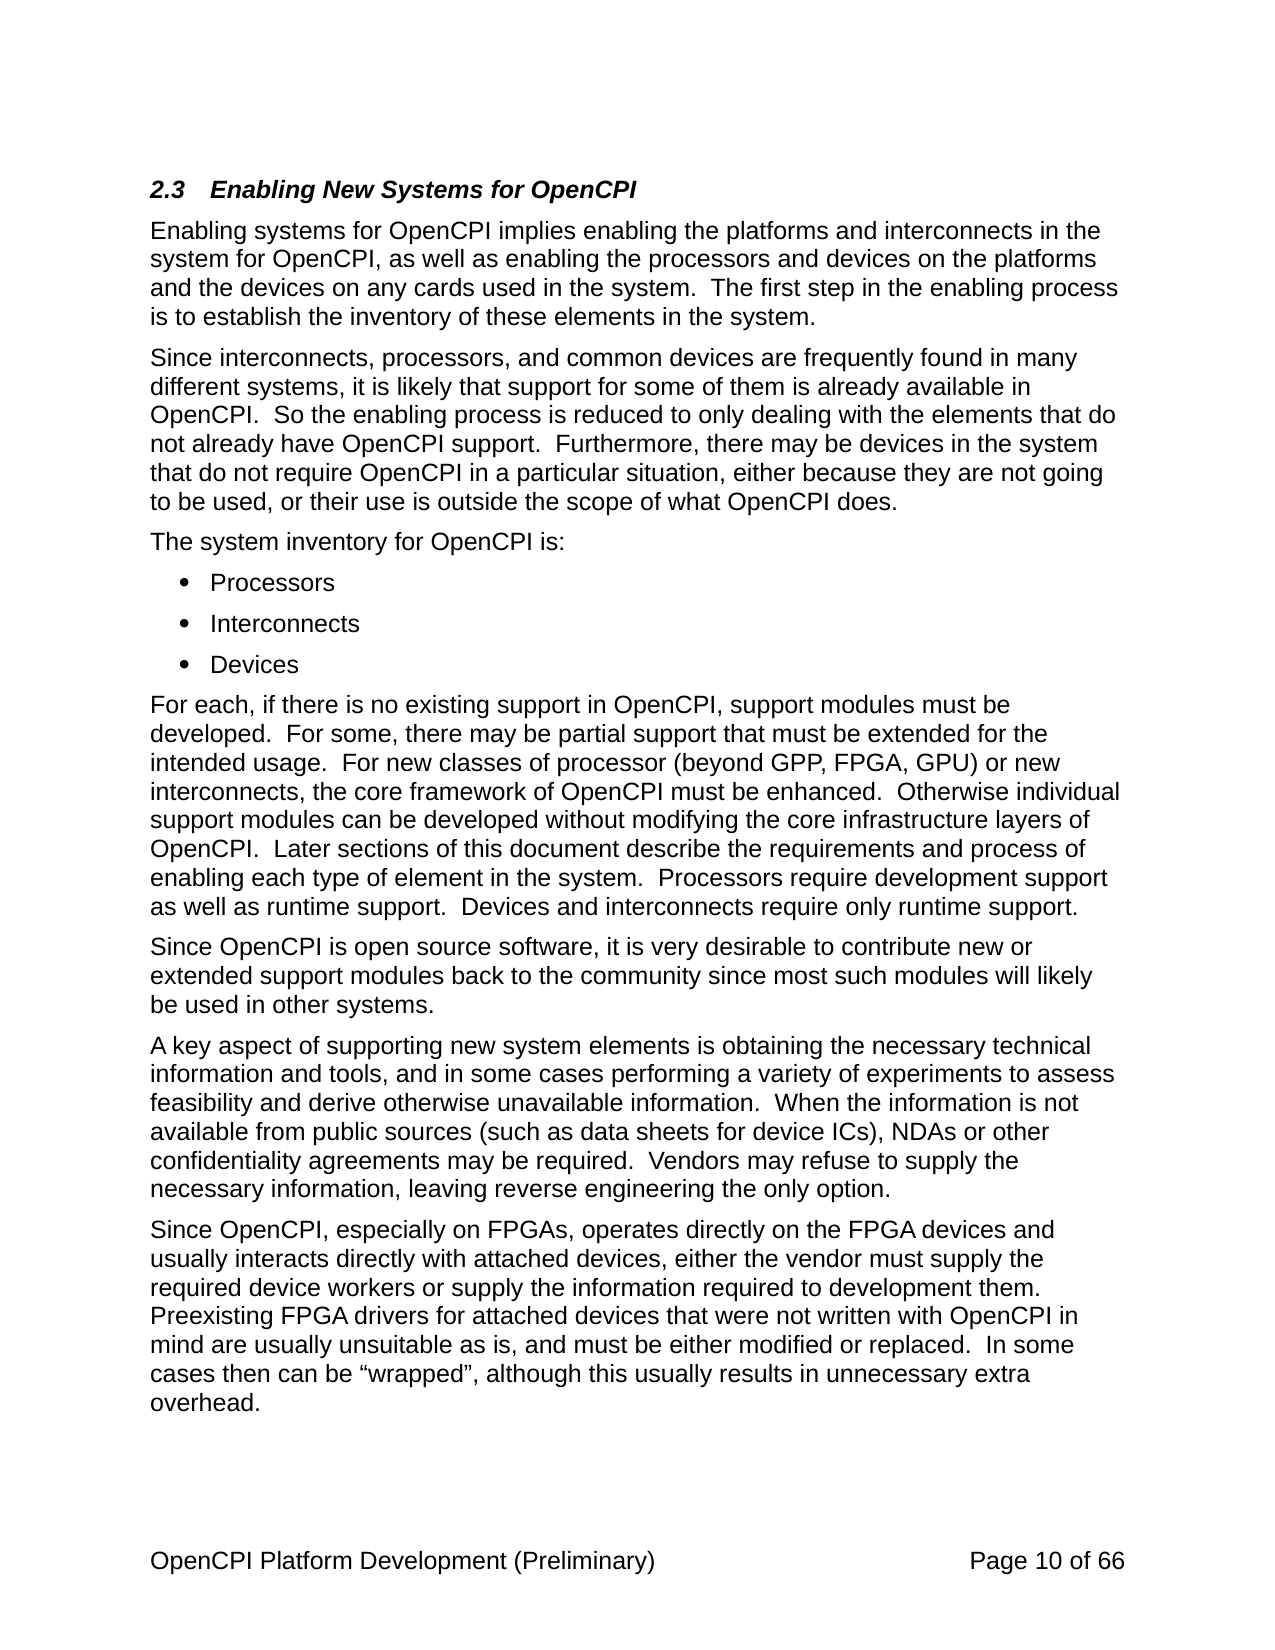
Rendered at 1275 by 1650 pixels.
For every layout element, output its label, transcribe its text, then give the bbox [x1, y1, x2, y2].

text A key aspect of supporting new system elements is obtaining the necessary technical information and tools, and in some cases performing a variety of experiments to assess feasibility and derive otherwise unavailable information. When the information is not available from public sources (such as data sheets for device ICs), NDAs or other confidentiality agreements may be required. Vendors may refuse to supply the necessary information, leaving reverse engineering the only option. [150, 1031, 1125, 1203]
list Interconnects [180, 609, 1125, 638]
text Enabling systems for OpenCPI implies enabling the platforms and interconnects in the system for OpenCPI, as well as enabling the processors and devices on the platforms and the devices on any cards used in the system. The first step in the enabling process is to establish the inventory of these elements in the system. [150, 216, 1125, 331]
subtitle Enabling New Systems for OpenCPI [150, 175, 1125, 204]
list Devices [180, 649, 1125, 678]
text Since OpenCPI is open source software, it is very desirable to contribute new or extended support modules back to the community since most such modules will likely be used in other systems. [150, 932, 1125, 1019]
text For each, if there is no existing support in OpenCPI, support modules must be developed. For some, there may be partial support that must be extended for the intended usage. For new classes of processor (beyond GPP, FPGA, GPU) or new interconnects, the core framework of OpenCPI must be enhanced. Otherwise individual support modules can be developed without modifying the core infrastructure layers of OpenCPI. Later sections of this document describe the requirements and process of enabling each type of element in the system. Processors require development support as well as runtime support. Devices and interconnects require only runtime support. [150, 690, 1125, 920]
text Since OpenCPI, especially on FPGAs, operates directly on the FPGA devices and usually interacts directly with attached devices, either the vendor must supply the required device workers or supply the information required to development them. Preexisting FPGA drivers for attached devices that were not written with OpenCPI in mind are usually unsuitable as is, and must be either modified or replaced. In some cases then can be “wrapped”, although this usually results in unnecessary extra overhead. [150, 1215, 1125, 1416]
text The system inventory for OpenCPI is: [150, 527, 1125, 556]
text Since interconnects, processors, and common devices are frequently found in many different systems, it is likely that support for some of them is already available in OpenCPI. So the enabling process is reduced to only dealing with the elements that do not already have OpenCPI support. Furthermore, there may be devices in the system that do not require OpenCPI in a particular situation, either because they are not going to be used, or their use is outside the scope of what OpenCPI does. [150, 343, 1125, 515]
list Processors [180, 568, 1125, 597]
